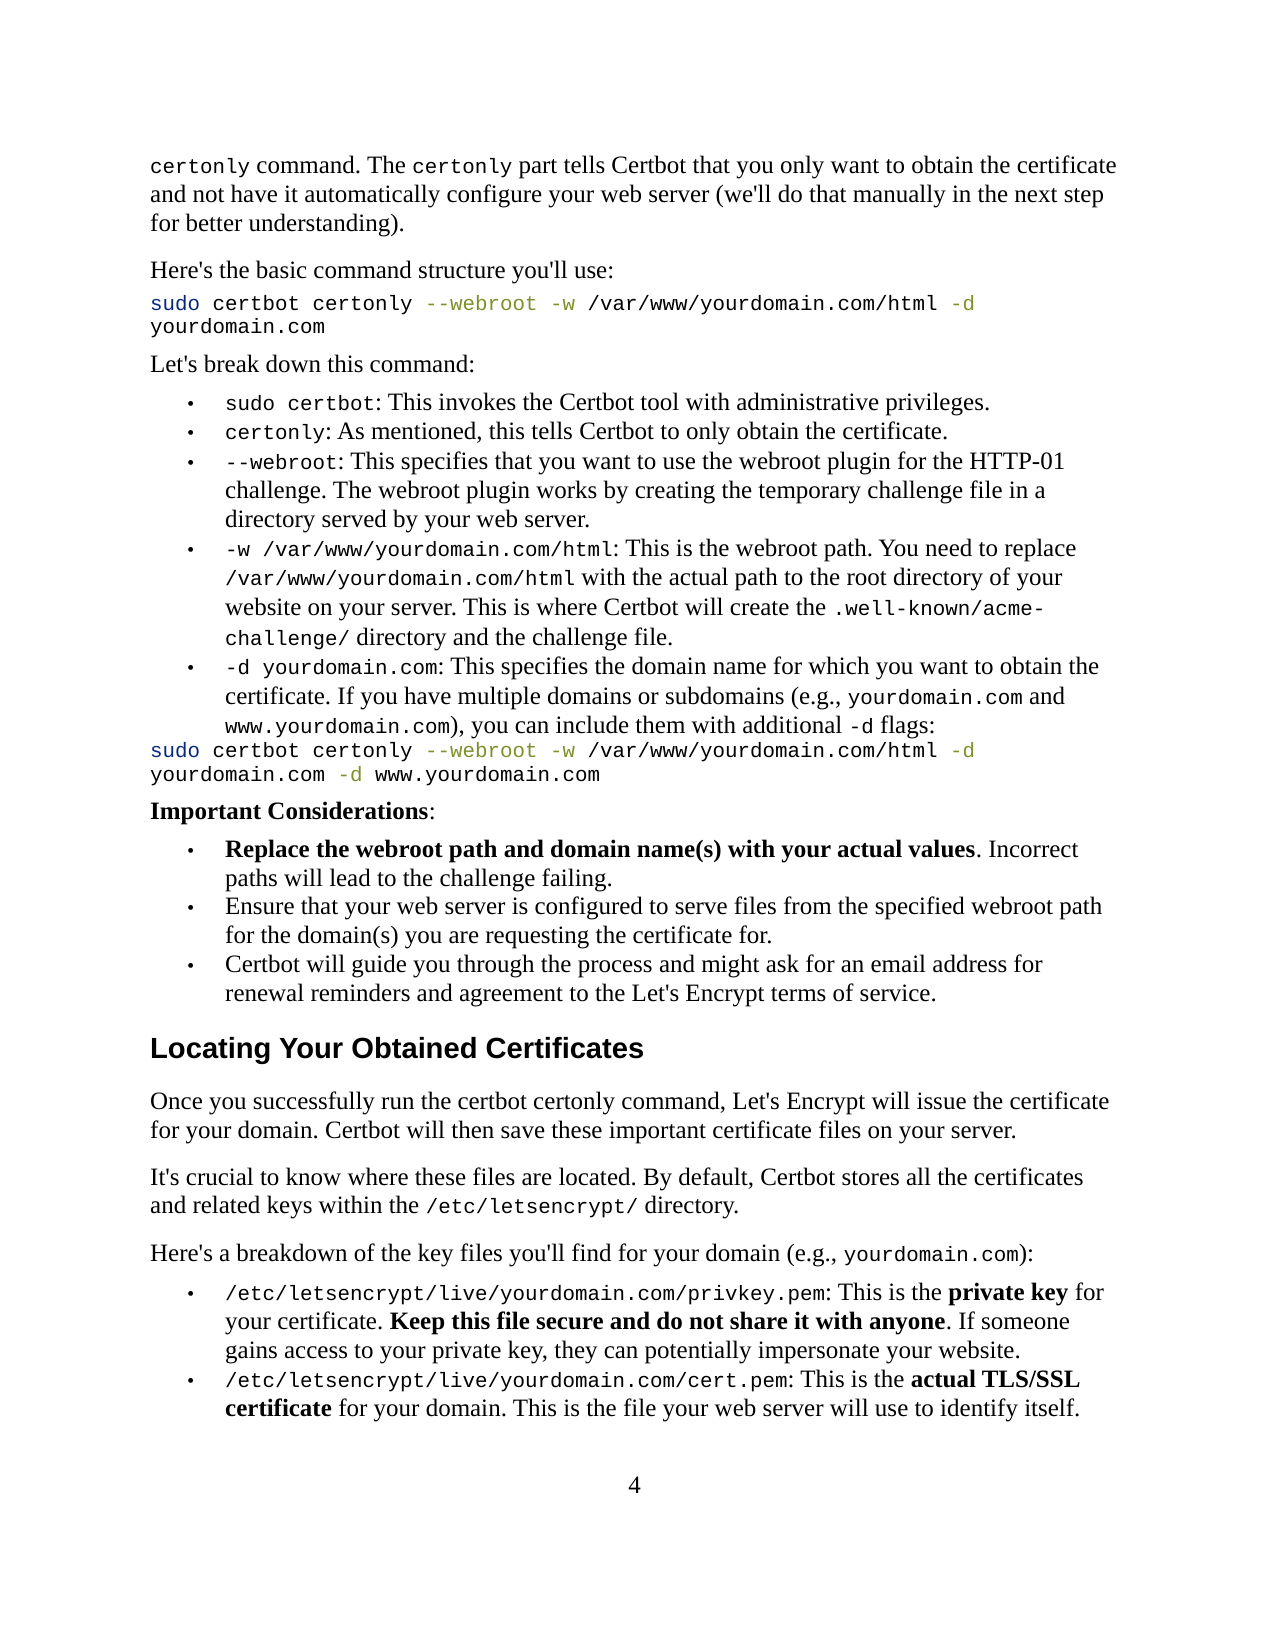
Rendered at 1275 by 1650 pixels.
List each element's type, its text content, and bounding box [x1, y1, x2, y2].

list certonly: As mentioned, this tells Certbot to only obtain the certificate. [187, 416, 1125, 446]
list sudo certbot: This invokes the Certbot tool with administrative privileges. [187, 387, 1125, 416]
text sudo certbot certonly --webroot -w /var/www/yourdomain.com/html -d yourdomain.com -d www.yourdomain.com [150, 740, 1125, 787]
subtitle Locating Your Obtained Certificates [150, 1031, 1125, 1065]
text It's crucial to know where these files are located. By default, Certbot stores all the certificates and related keys within the /etc/letsencrypt/ directory. [150, 1162, 1125, 1220]
list -d yourdomain.com: This specifies the domain name for which you want to obtain the certificate. If you have multiple domains or subdomains (e.g., yourdomain.com and www.yourdomain.com), you can include them with additional -d flags: [187, 651, 1125, 740]
list --webroot: This specifies that you want to use the webroot plugin for the HTTP-01 challenge. The webroot plugin works by creating the temporary challenge file in a directory served by your web server. [187, 446, 1125, 533]
list Replace the webroot path and domain name(s) with your actual values. Incorrect paths will lead to the challenge failing. [187, 834, 1125, 891]
text sudo certbot certonly --webroot -w /var/www/yourdomain.com/html -d yourdomain.com [150, 293, 1125, 340]
text Once you successfully run the certbot certonly command, Let's Encrypt will issue the certificate for your domain. Certbot will then save these important certificate files on your server. [150, 1086, 1125, 1144]
text Important Considerations: [150, 796, 1125, 825]
list Ensure that your web server is configured to serve files from the specified webroot path for the domain(s) you are requesting the certificate for. [187, 891, 1125, 949]
text certonly command. The certonly part tells Certbot that you only want to obtain the certificate and not have it automatically configure your web server (we'll do that manually in the next step for better understanding). [150, 150, 1125, 237]
text Here's the basic command structure you'll use: [150, 255, 1125, 284]
text Here's a breakdown of the key files you'll find for your domain (e.g., yourdomain.com): [150, 1238, 1125, 1268]
list Certbot will guide you through the process and might ask for an email address for renewal reminders and agreement to the Let's Encrypt terms of service. [187, 949, 1125, 1006]
text Let's break down this command: [150, 349, 1125, 378]
list /etc/letsencrypt/live/yourdomain.com/cert.pem: This is the actual TLS/SSL certificate for your domain. This is the file your web server will use to identify itself. [187, 1364, 1125, 1422]
list /etc/letsencrypt/live/yourdomain.com/privkey.pem: This is the private key for your certificate. Keep this file secure and do not share it with anyone. If someone gains access to your private key, they can potentially impersonate your website. [187, 1277, 1125, 1364]
list -w /var/www/yourdomain.com/html: This is the webroot path. You need to replace /var/www/yourdomain.com/html with the actual path to the root directory of your website on your server. This is where Certbot will create the .well-known/acme-challenge/ directory and the challenge file. [187, 533, 1125, 651]
